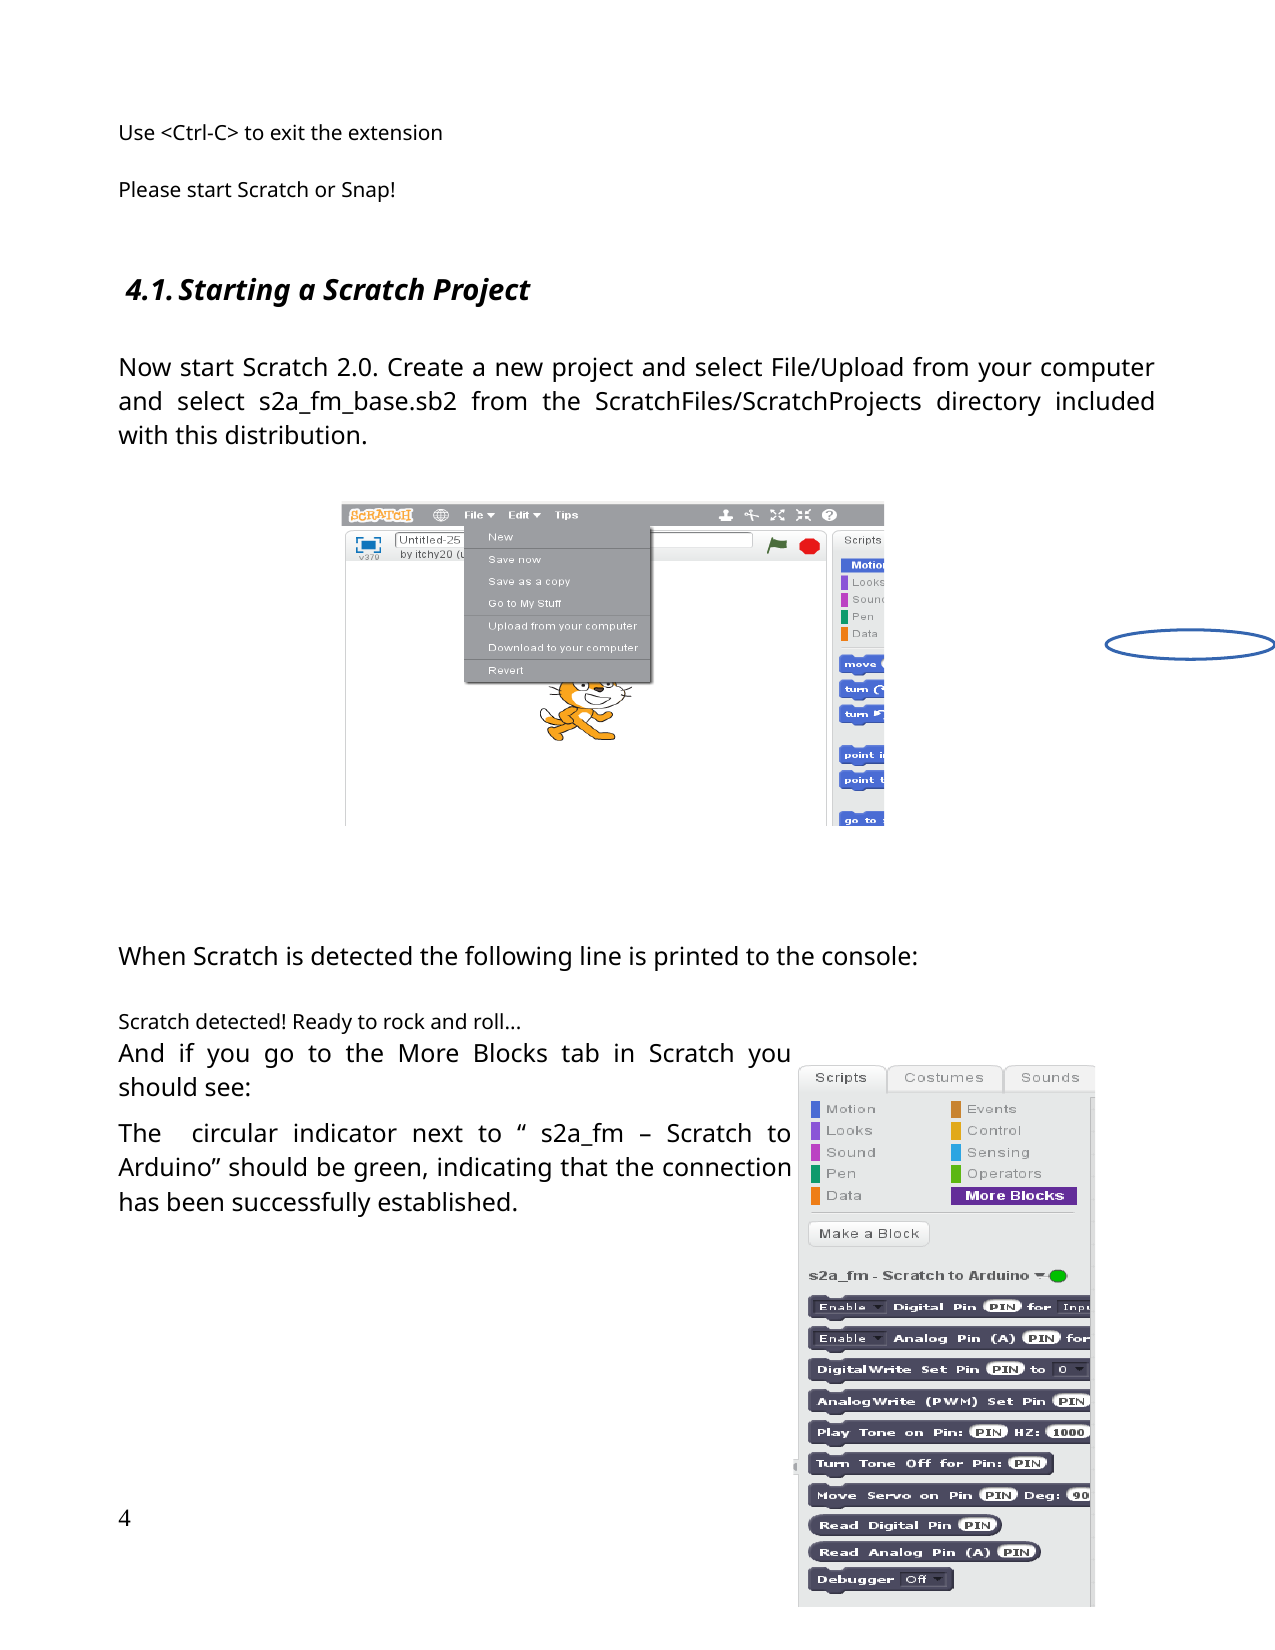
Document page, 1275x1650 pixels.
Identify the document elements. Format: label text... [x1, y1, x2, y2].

subtitle Starting a Scratch Project [118, 269, 1157, 308]
text Now start Scratch 2.0. Create a new project and select File/Upload from your computer and select s2a_fm_base.sb2 from the ScratchFiles/ScratchProjects directory included with this distribution. [118, 349, 1157, 452]
picture [793, 1061, 1096, 1607]
text And if you go to the More Blocks tab in Scratch you should see: [118, 1035, 1157, 1103]
text Scratch detected! Ready to rock and roll... [118, 1007, 1157, 1035]
text Please start Scratch or Snap! [118, 175, 1157, 203]
text When Scratch is detected the following line is printed to the console: [118, 939, 1157, 973]
text The circular indicator next to “ s2a_fm – Scratch to Arduino” should be green, indicating that the connection has been successfully established. [118, 1116, 793, 1218]
text [1096, 1116, 1157, 1218]
text Use <Ctrl-C> to exit the extension [118, 118, 1157, 147]
picture [341, 501, 885, 826]
